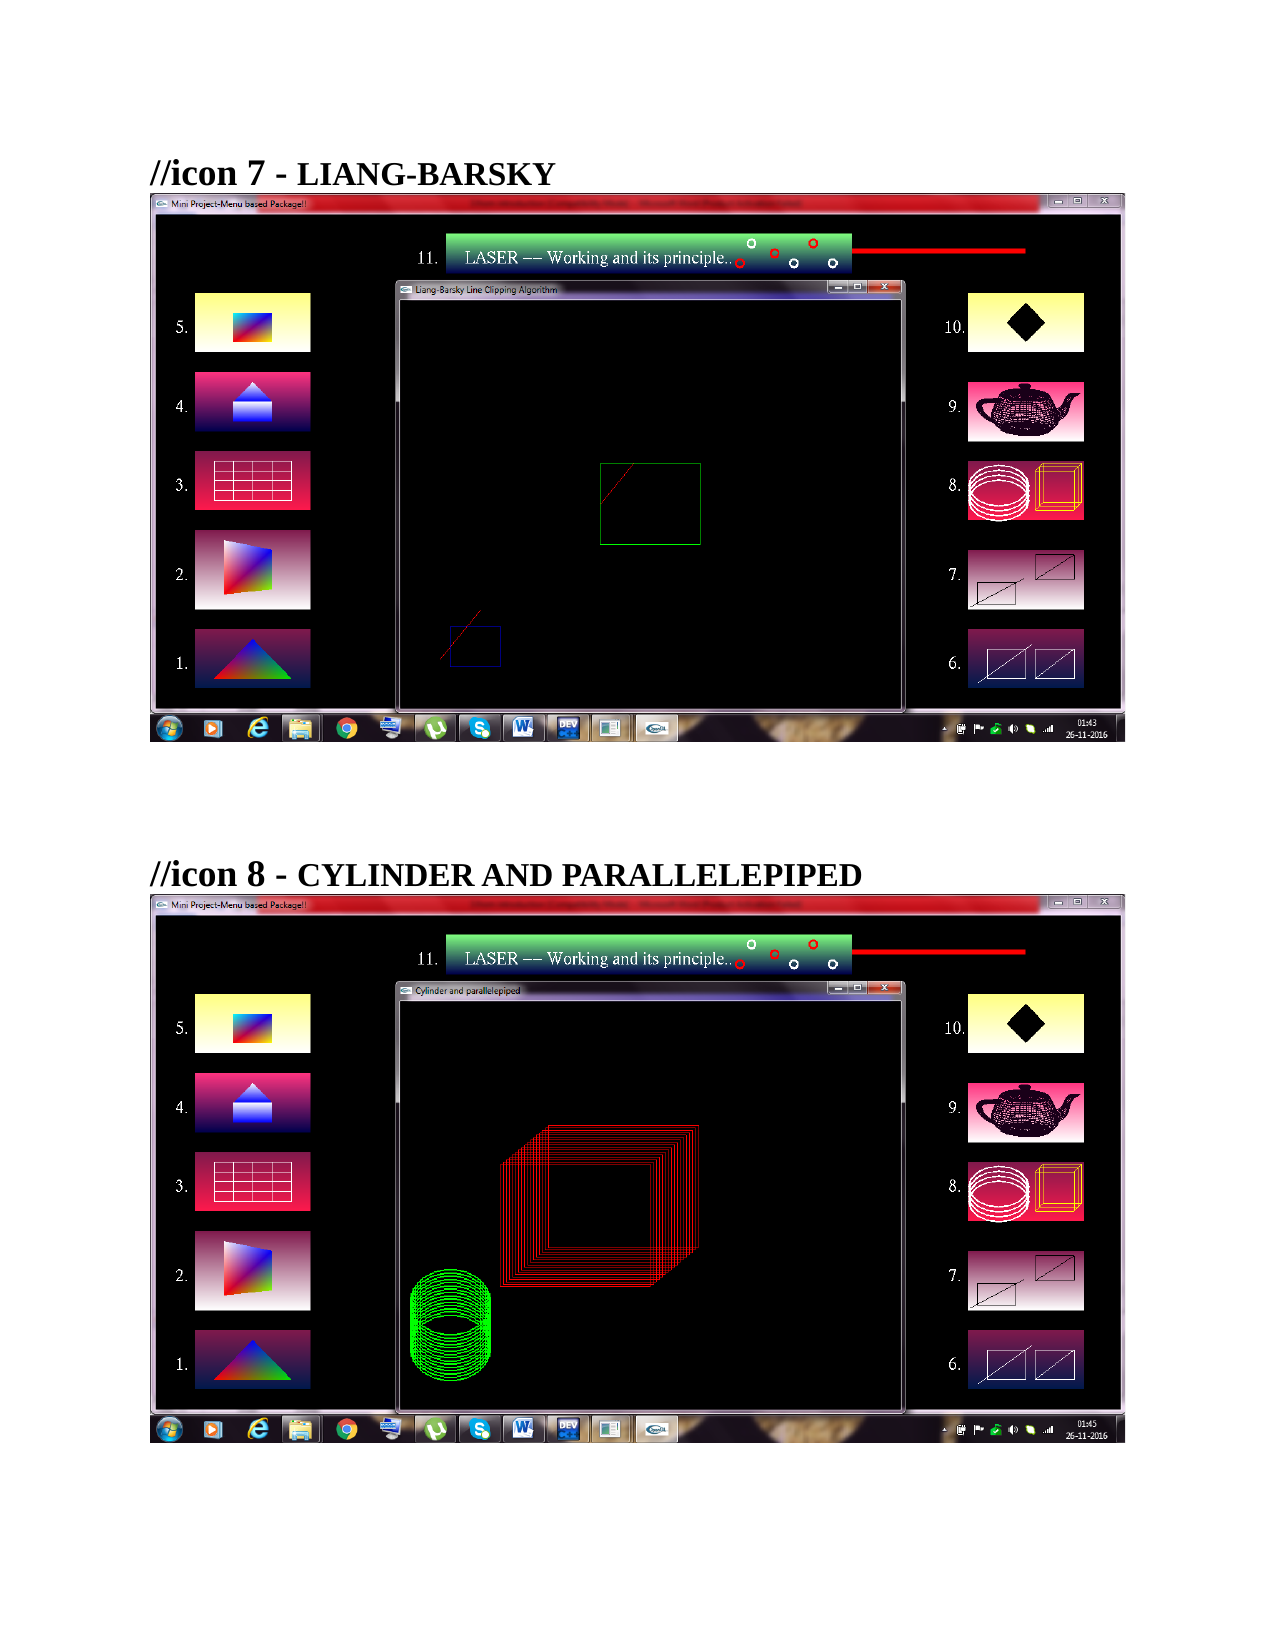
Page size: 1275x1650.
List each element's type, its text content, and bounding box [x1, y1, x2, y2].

picture [150, 894, 1125, 1443]
picture [150, 193, 1125, 742]
text //icon 8 - CYLINDER AND PARALLELEPIPED [150, 779, 1125, 894]
text //icon 7 - LIANG-BARSKY [150, 150, 1125, 193]
